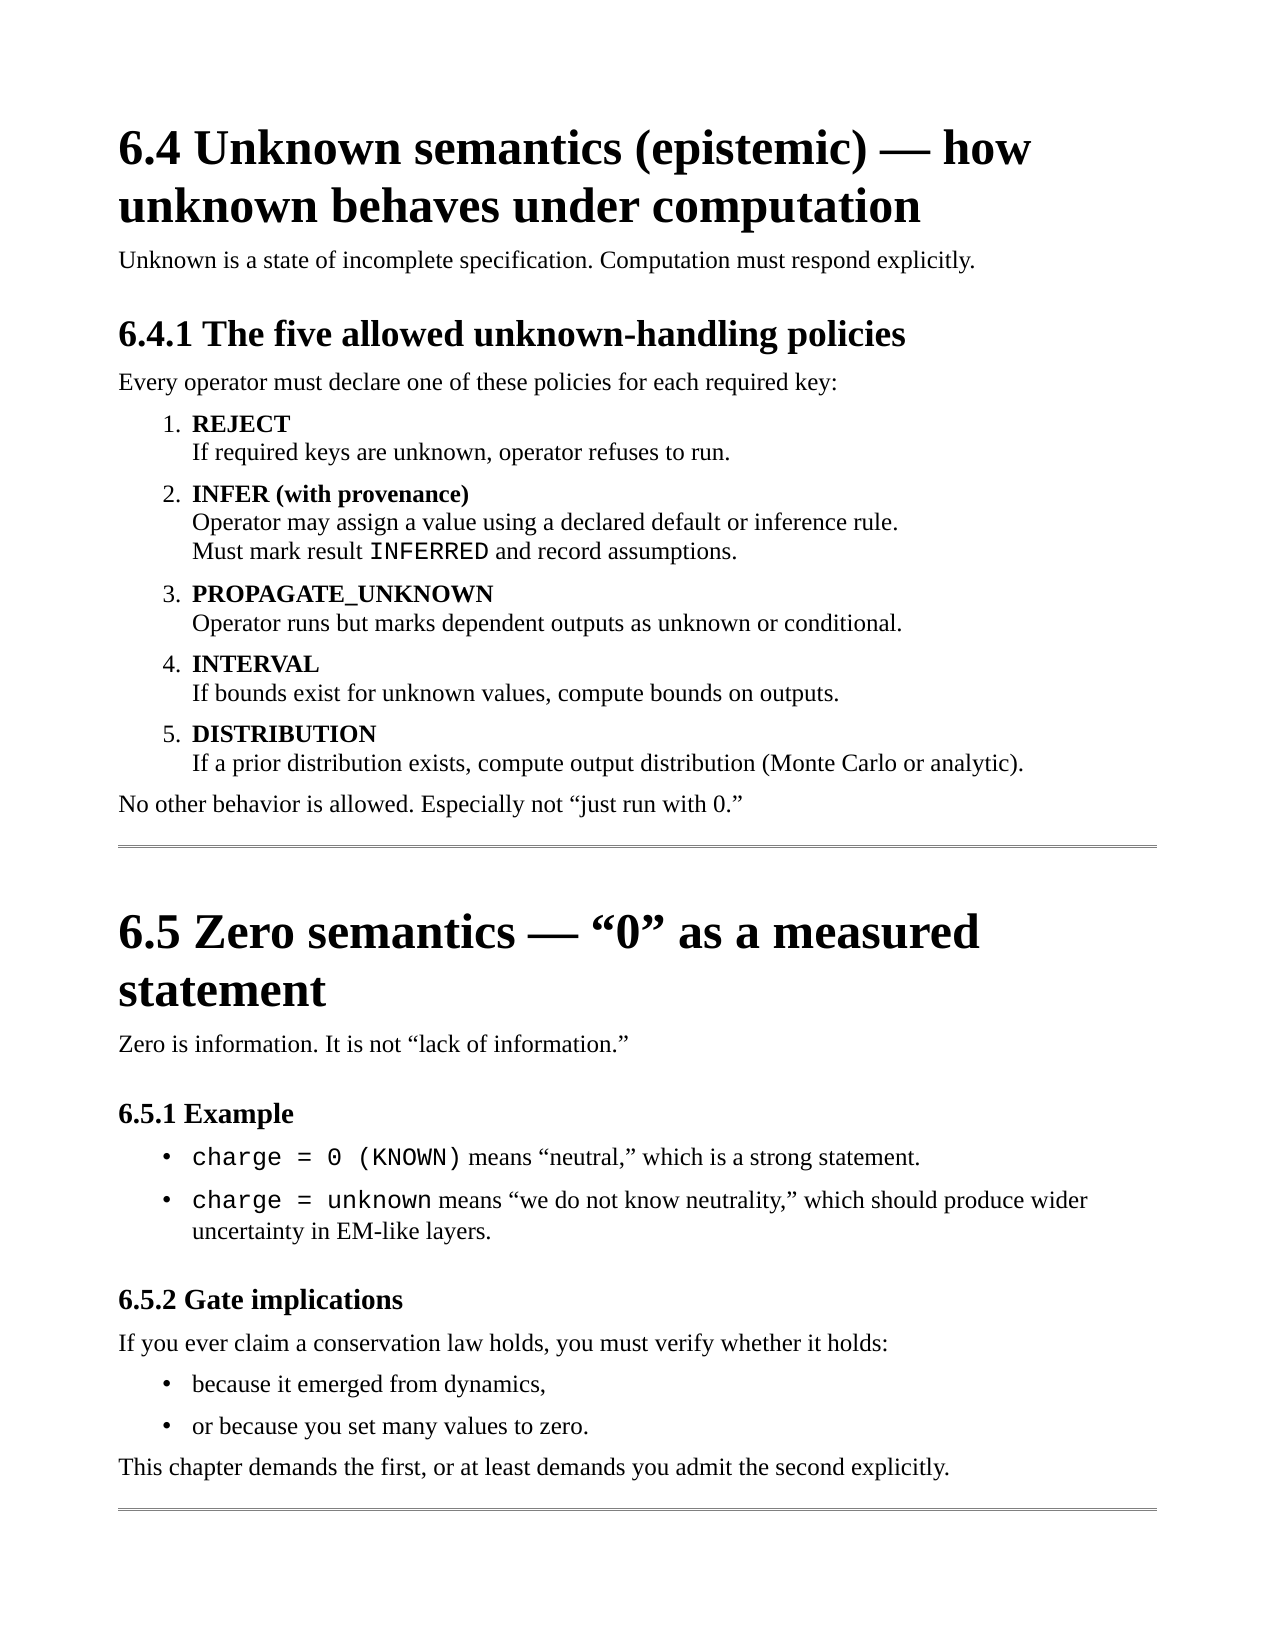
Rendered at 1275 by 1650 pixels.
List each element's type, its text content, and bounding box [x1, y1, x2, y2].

subtitle 6.5.2 Gate implications [118, 1282, 1157, 1316]
subtitle 6.4 Unknown semantics (epistemic) — how unknown behaves under computation [118, 118, 1157, 233]
text Every operator must declare one of these policies for each required key: [118, 367, 1157, 396]
text No other behavior is allowed. Especially not “just run with 0.” [118, 789, 1157, 818]
text This chapter demands the first, or at least demands you admit the second explicitly. [118, 1452, 1157, 1481]
text Unknown is a state of incomplete specification. Computation must respond explicitly. [118, 246, 1157, 274]
list because it emerged from dynamics, [162, 1369, 1157, 1398]
text Zero is information. It is not “lack of information.” [118, 1029, 1157, 1058]
list charge = 0 (KNOWN) means “neutral,” which is a strong statement. [162, 1142, 1157, 1173]
list DISTRIBUTION If a prior distribution exists, compute output distribution (Monte Carlo or analytic). [162, 719, 1157, 777]
list REJECT If required keys are unknown, operator refuses to run. [162, 409, 1157, 466]
subtitle 6.5 Zero semantics — “0” as a measured statement [118, 902, 1157, 1017]
list PROPAGATE_UNKNOWN Operator runs but marks dependent outputs as unknown or conditional. [162, 579, 1157, 637]
list charge = unknown means “we do not know neutrality,” which should produce wider uncertainty in EM-like layers. [162, 1185, 1157, 1245]
list or because you set many values to zero. [162, 1411, 1157, 1439]
list INTERVAL If bounds exist for unknown values, compute bounds on outputs. [162, 649, 1157, 707]
list INFER (with provenance) Operator may assign a value using a declared default or inference rule. Must mark result INFERRED and record assumptions. [162, 479, 1157, 567]
subtitle 6.4.1 The five allowed unknown-handling policies [118, 312, 1157, 355]
text If you ever claim a conservation law holds, you must verify whether it holds: [118, 1328, 1157, 1357]
subtitle 6.5.1 Example [118, 1096, 1157, 1129]
